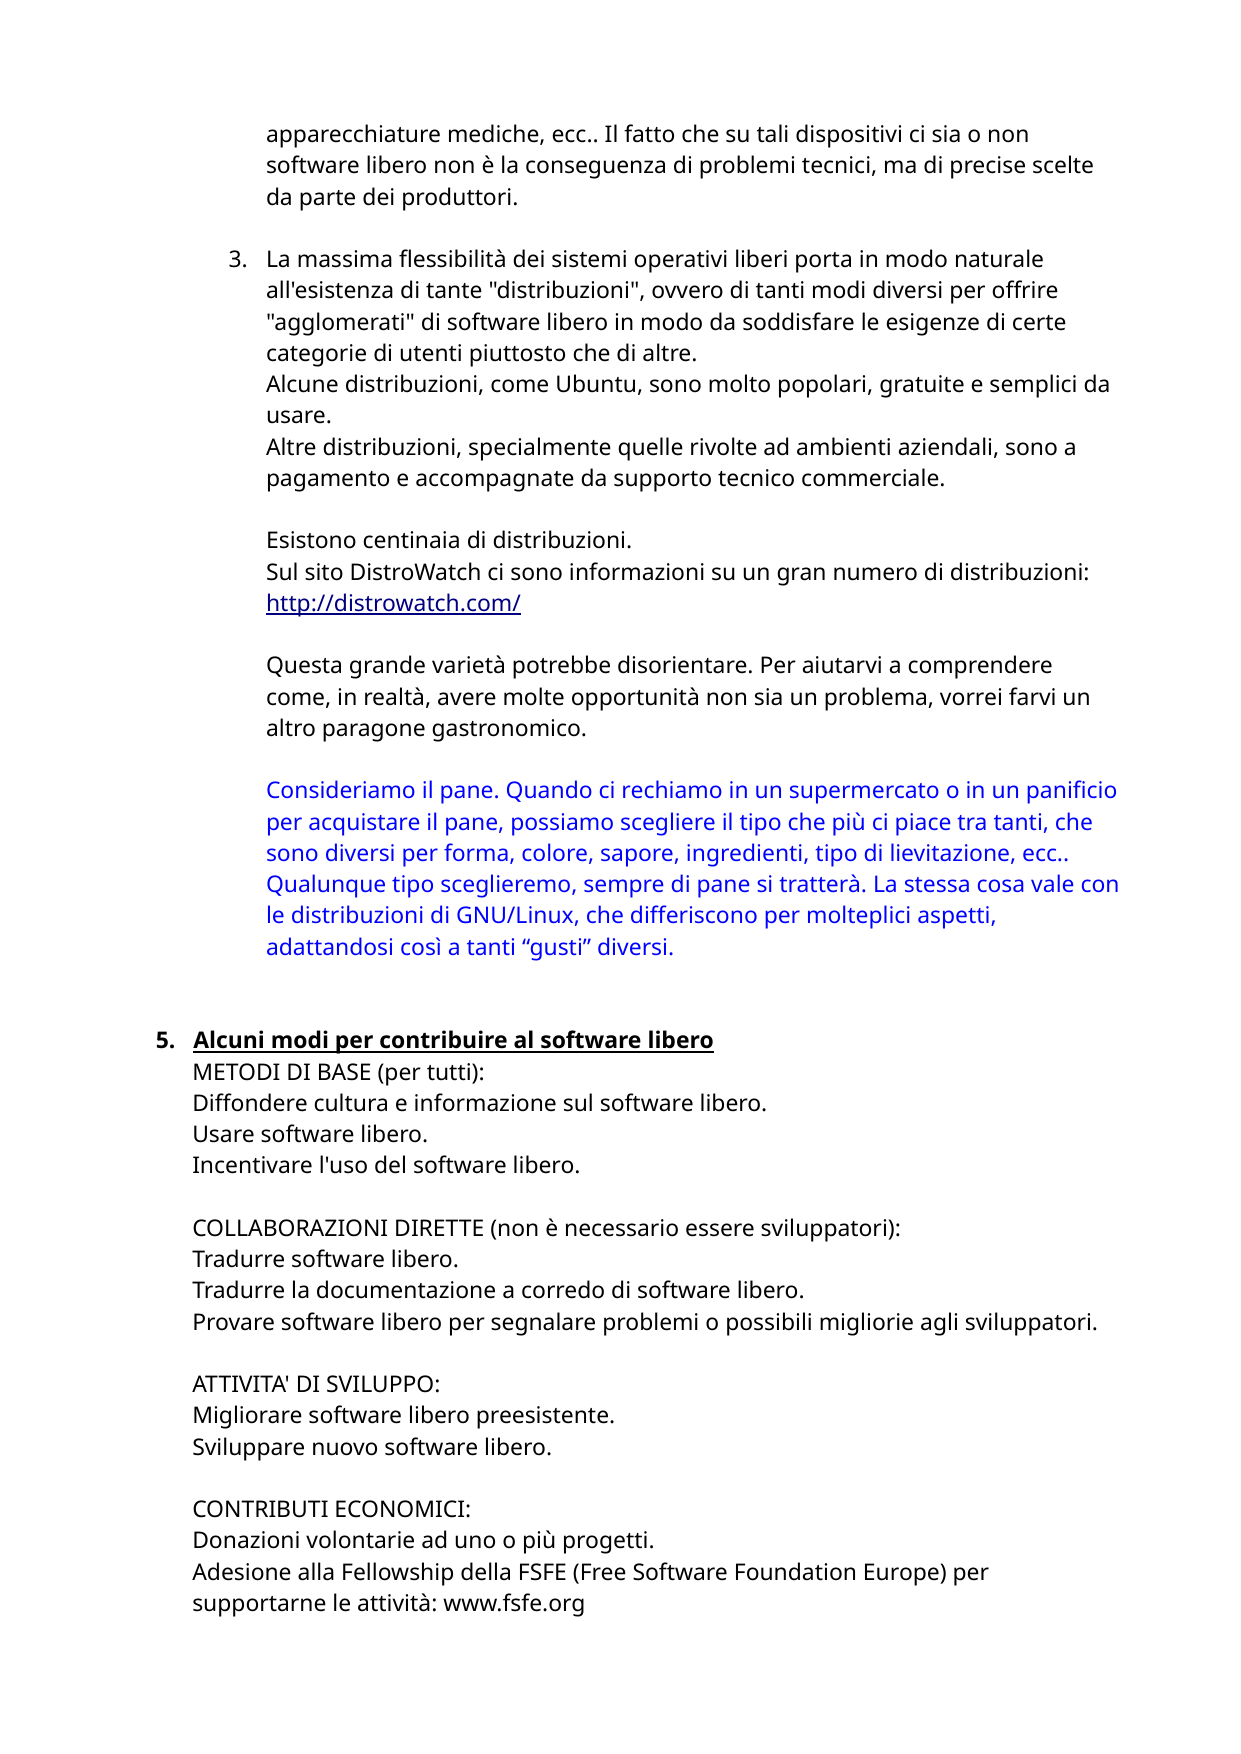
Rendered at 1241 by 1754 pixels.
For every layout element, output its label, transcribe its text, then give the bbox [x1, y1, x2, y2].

text Incentivare l'uso del software libero. [192, 1149, 1122, 1181]
list Alcune distribuzioni, come Ubuntu, sono molto popolari, gratuite e semplici da usare. [228, 368, 1122, 431]
text Sviluppare nuovo software libero. [192, 1431, 1122, 1462]
text Adesione alla Fellowship della FSFE (Free Software Foundation Europe) per supportarne le attività: www.fsfe.org [192, 1556, 1122, 1618]
text CONTRIBUTI ECONOMICI: [192, 1493, 1122, 1524]
list La massima flessibilità dei sistemi operativi liberi porta in modo naturale all'esistenza di tante "distribuzioni", ovvero di tanti modi diversi per offrire "agglomerati" di software libero in modo da soddisfare le esigenze di certe categorie di utenti piuttosto che di altre. [228, 243, 1122, 368]
text Usare software libero. [192, 1118, 1122, 1149]
text Provare software libero per segnalare problemi o possibili migliorie agli sviluppatori. [192, 1306, 1122, 1337]
list apparecchiature mediche, ecc.. Il fatto che su tali dispositivi ci sia o non software libero non è la conseguenza di problemi tecnici, ma di precise scelte da parte dei produttori. [228, 118, 1122, 212]
list Questa grande varietà potrebbe disorientare. Per aiutarvi a comprendere come, in realtà, avere molte opportunità non sia un problema, vorrei farvi un altro paragone gastronomico. [228, 649, 1122, 743]
text Tradurre software libero. [192, 1243, 1122, 1274]
list Alcuni modi per contribuire al software libero [156, 1024, 1122, 1056]
text Diffondere cultura e informazione sul software libero. [192, 1087, 1122, 1118]
text ATTIVITA' DI SVILUPPO: [192, 1368, 1122, 1399]
text Donazioni volontarie ad uno o più progetti. [192, 1524, 1122, 1556]
text METODI DI BASE (per tutti): [192, 1056, 1122, 1087]
text Tradurre la documentazione a corredo di software libero. [192, 1274, 1122, 1306]
text Migliorare software libero preesistente. [192, 1399, 1122, 1431]
text Sul sito DistroWatch ci sono informazioni su un gran numero di distribuzioni: [192, 556, 1122, 587]
text COLLABORAZIONI DIRETTE (non è necessario essere sviluppatori): [192, 1212, 1122, 1243]
list Consideriamo il pane. Quando ci rechiamo in un supermercato o in un panificio per acquistare il pane, possiamo scegliere il tipo che più ci piace tra tanti, che sono diversi per forma, colore, sapore, ingredienti, tipo di lievitazione, ecc.. Qualunque tipo sceglieremo, sempre di pane si tratterà. La stessa cosa vale con le distribuzioni di GNU/Linux, che differiscono per molteplici aspetti, adattandosi così a tanti “gusti” diversi. [228, 774, 1122, 962]
text http://distrowatch.com/ [192, 587, 1122, 618]
text Esistono centinaia di distribuzioni. [192, 524, 1122, 556]
list Altre distribuzioni, specialmente quelle rivolte ad ambienti aziendali, sono a pagamento e accompagnate da supporto tecnico commerciale. [228, 431, 1122, 493]
